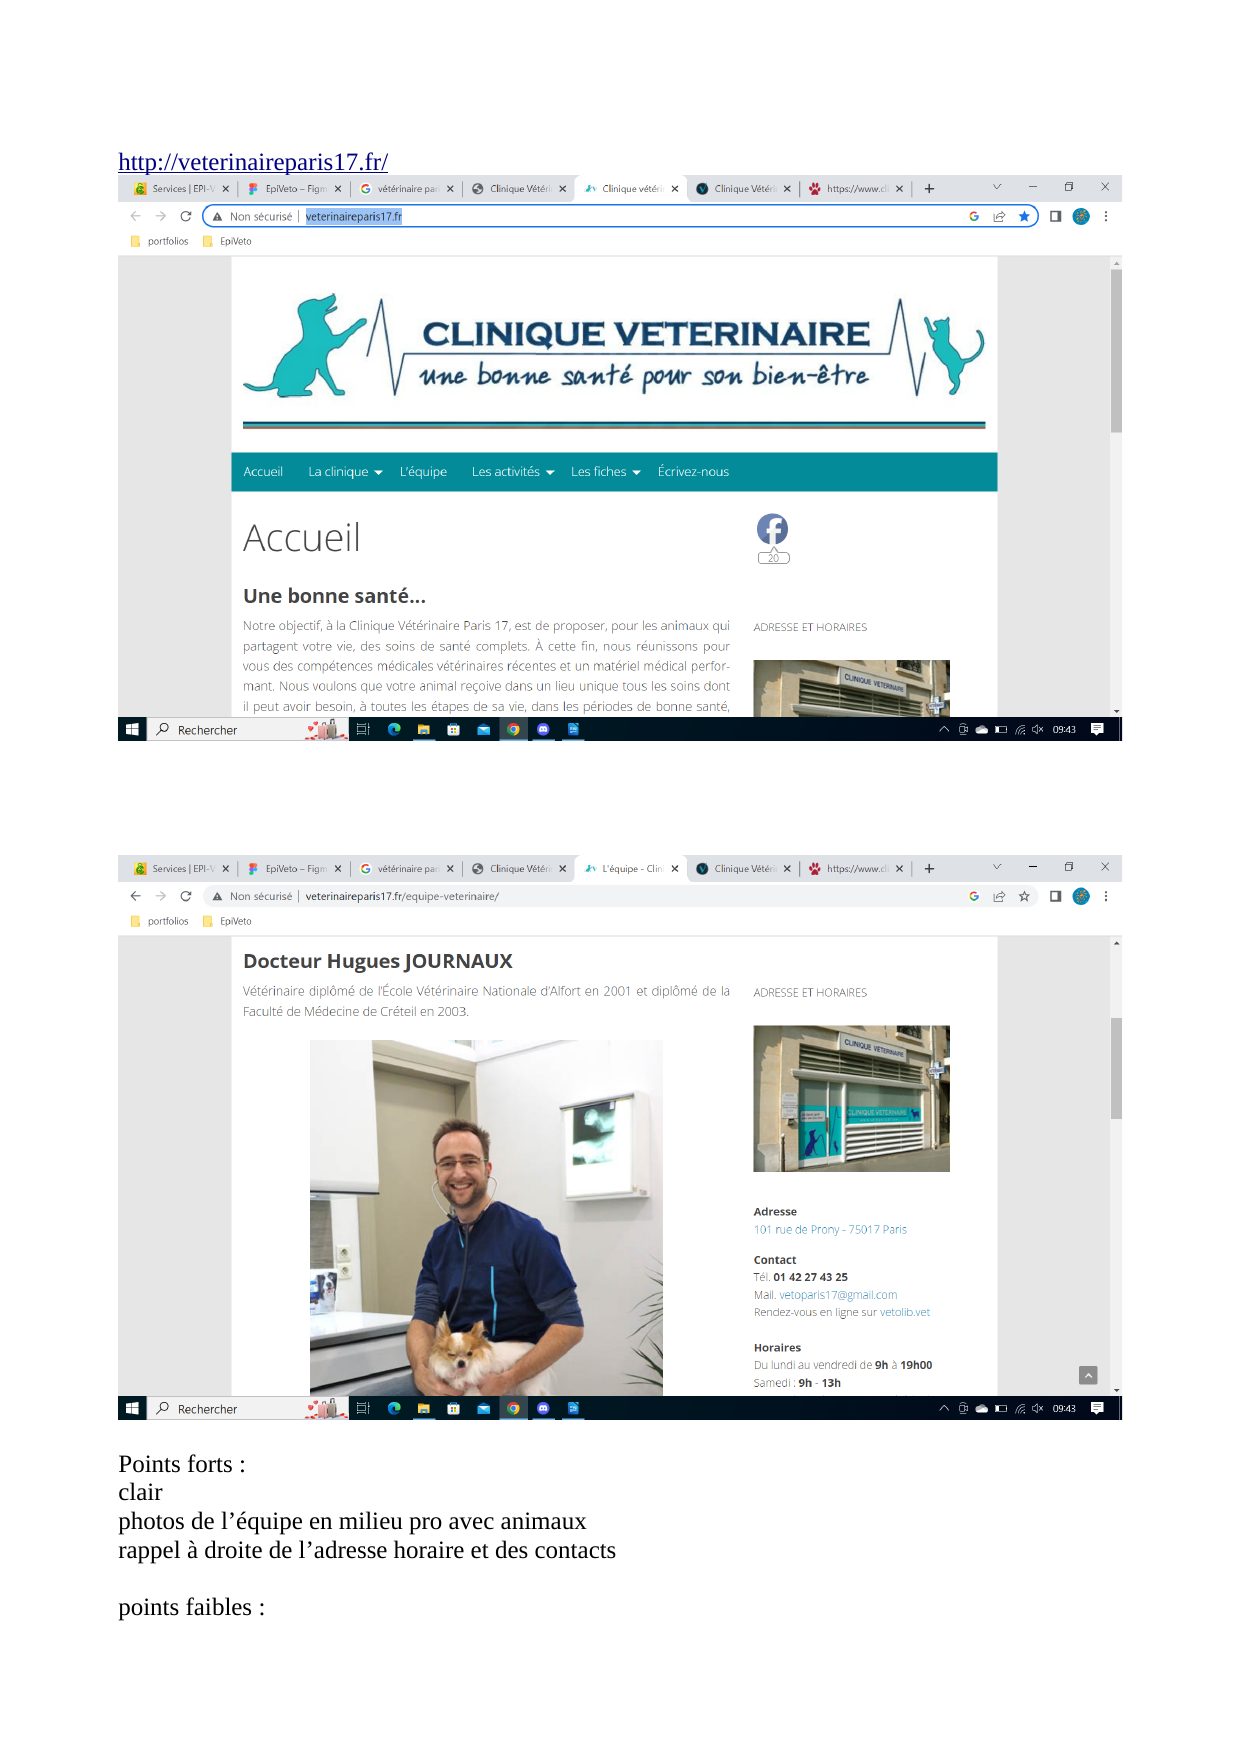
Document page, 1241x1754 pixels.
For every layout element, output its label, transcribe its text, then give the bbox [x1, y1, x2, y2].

text rappel à droite de l’adresse horaire et des contacts [118, 1535, 1122, 1564]
text photos de l’équipe en milieu pro avec animaux [118, 1506, 1122, 1535]
text clair [118, 1477, 1122, 1506]
text points faibles : [118, 1592, 1122, 1621]
picture [118, 855, 1123, 1420]
text Points forts : [118, 1449, 1122, 1477]
picture [118, 175, 1123, 741]
text http://veterinaireparis17.fr/ [118, 147, 1122, 175]
